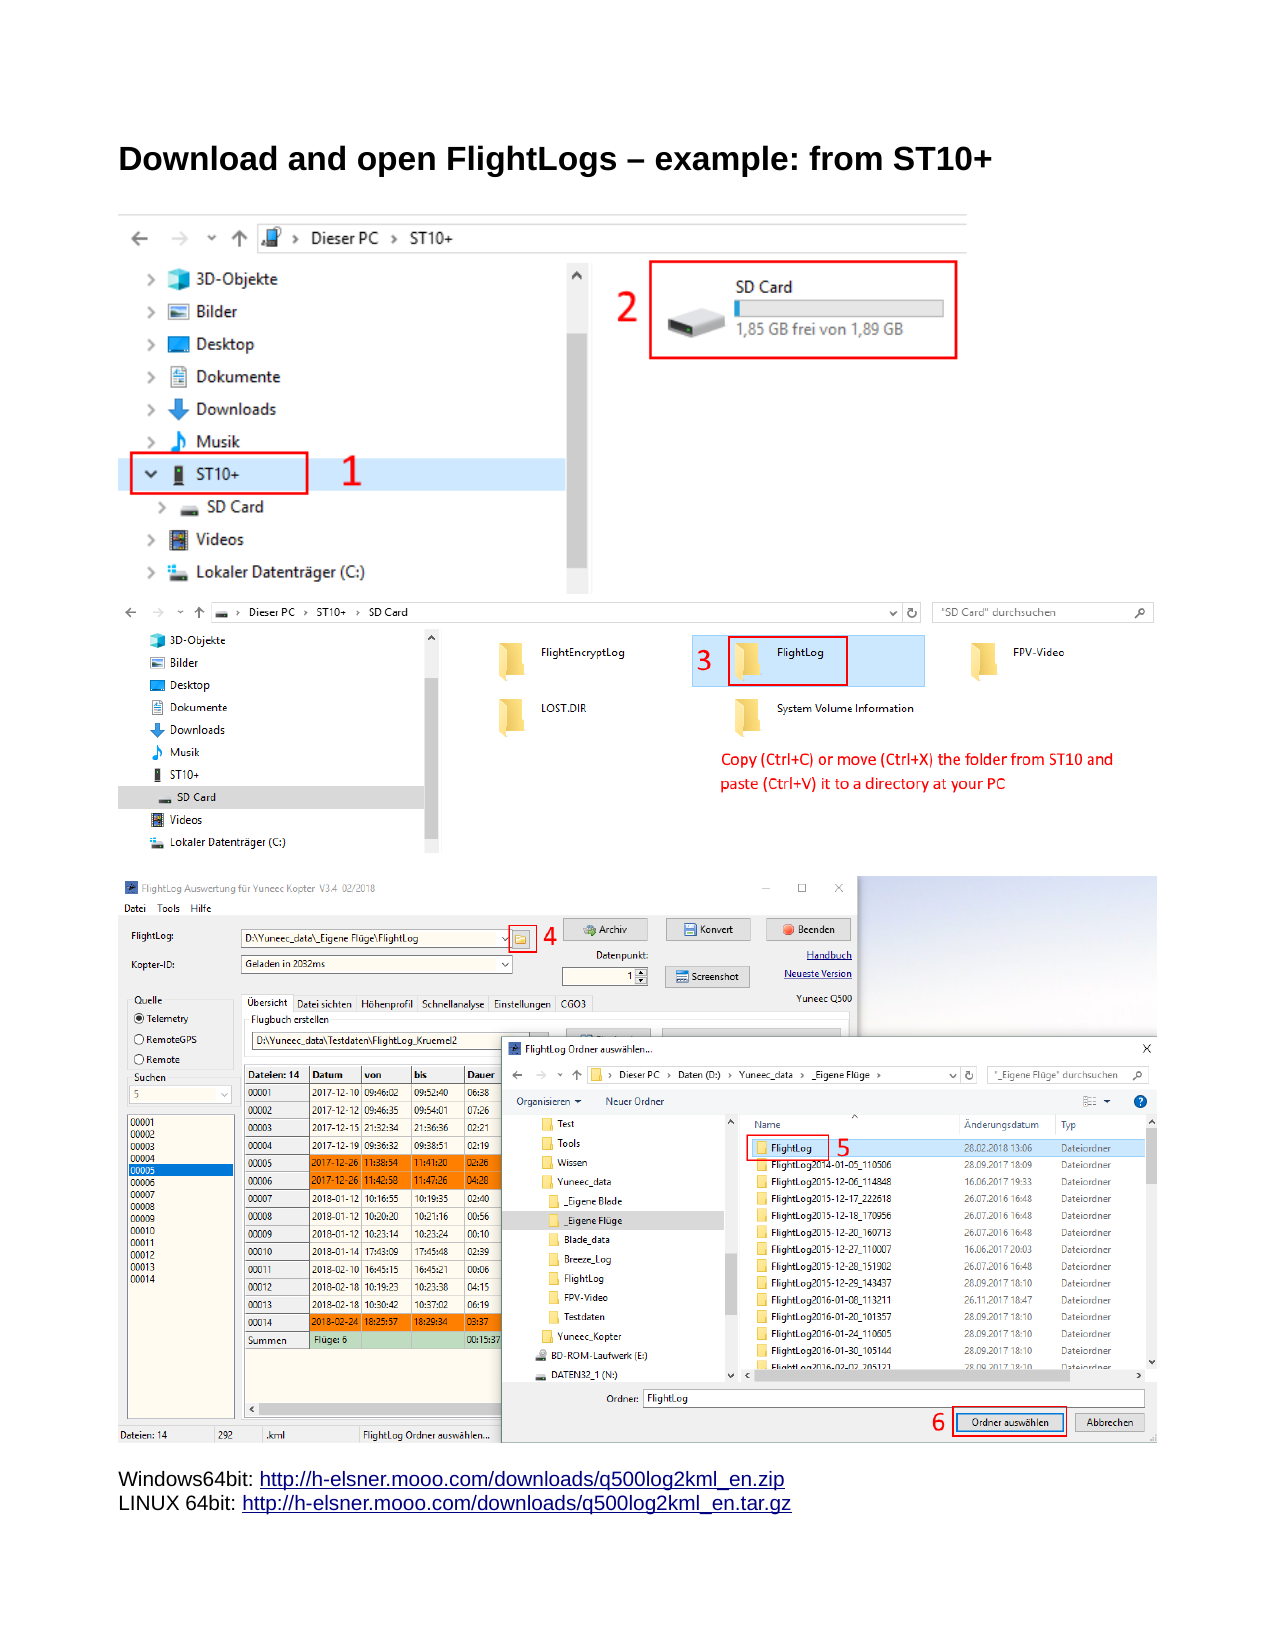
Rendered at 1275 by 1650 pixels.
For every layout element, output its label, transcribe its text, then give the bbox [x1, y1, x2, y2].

picture [118, 597, 1157, 853]
picture [118, 214, 967, 594]
text LINUX 64bit: http://h-elsner.mooo.com/downloads/q500log2kml_en.tar.gz [118, 1491, 1157, 1515]
subtitle Download and open FlightLogs – example: from ST10+ [118, 139, 1157, 178]
picture [118, 876, 1157, 1443]
text Windows64bit: http://h-elsner.mooo.com/downloads/q500log2kml_en.zip [118, 1467, 1157, 1491]
